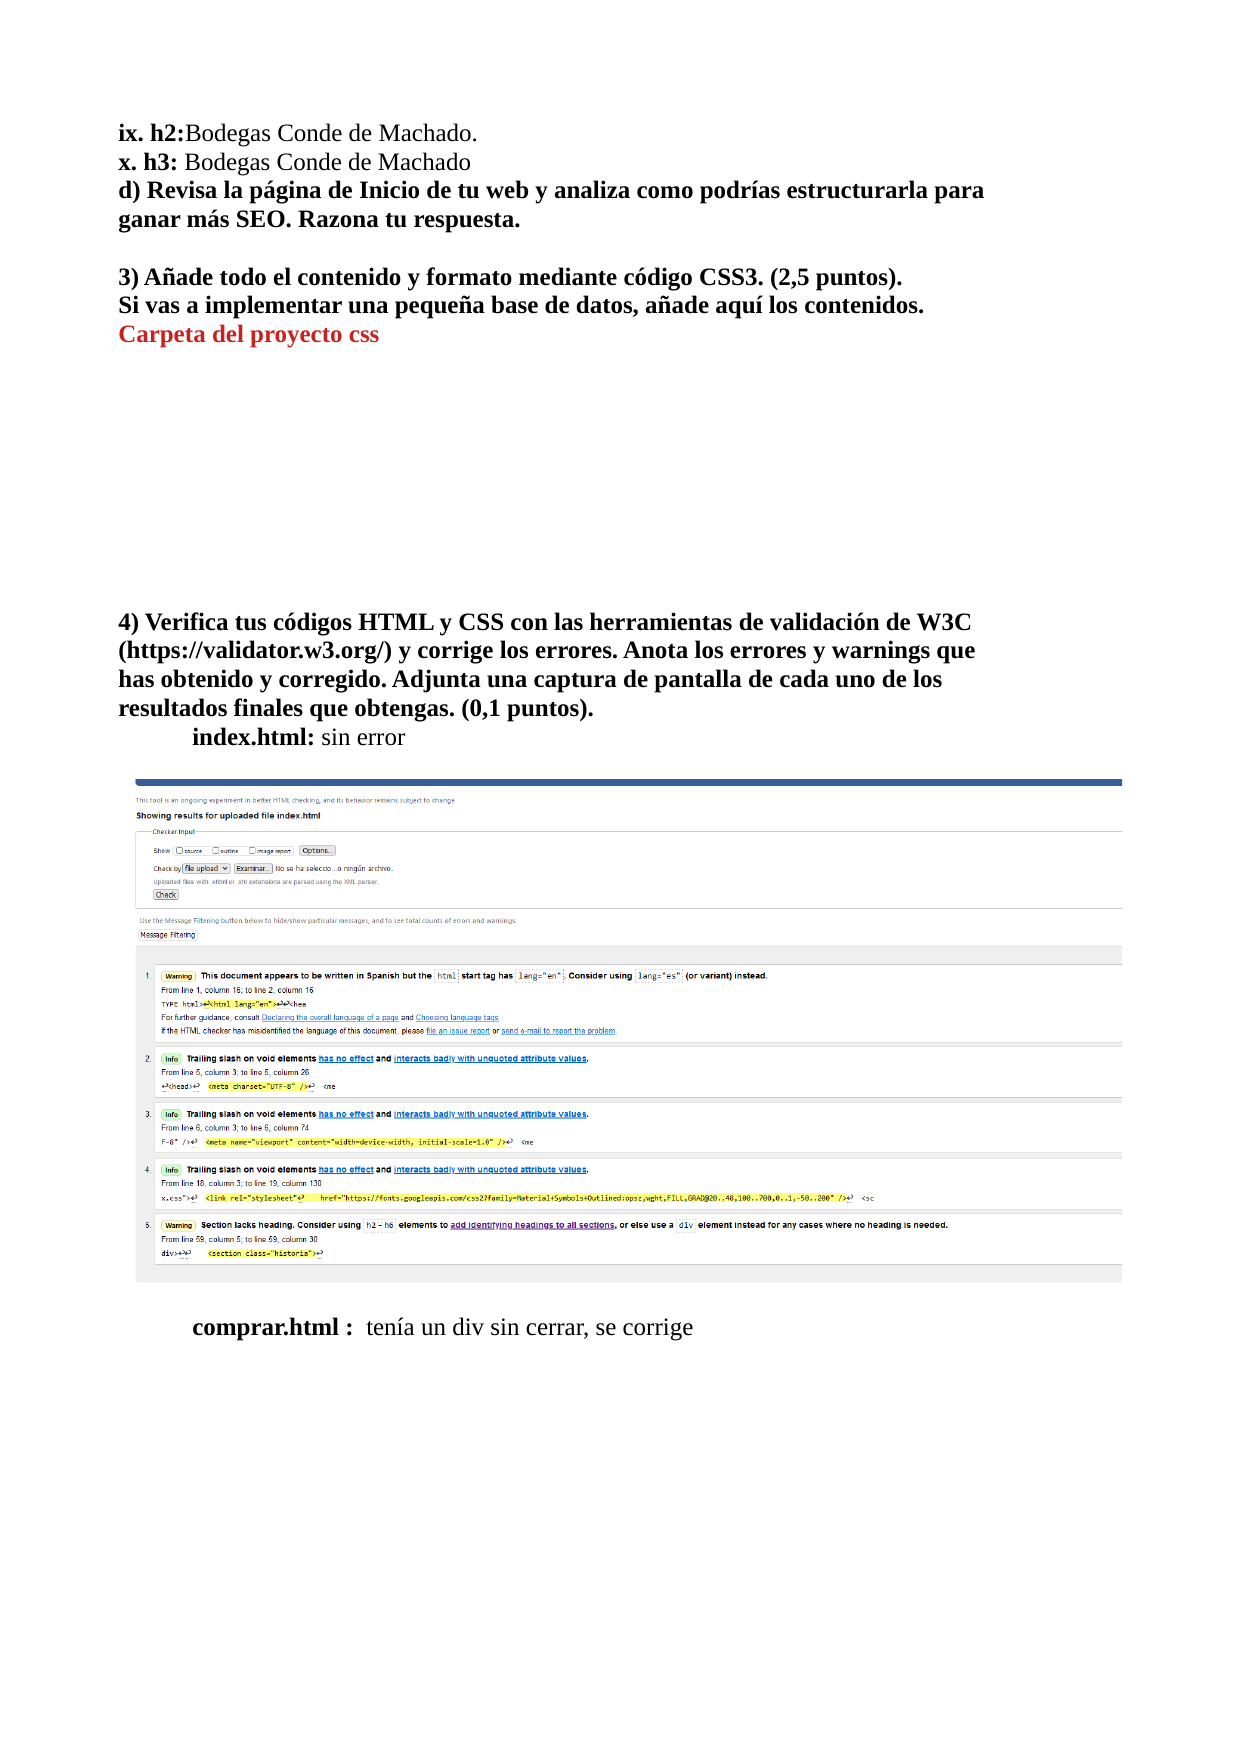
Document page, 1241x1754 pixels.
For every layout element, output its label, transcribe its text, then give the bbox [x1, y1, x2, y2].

text comprar.html : tenía un div sin cerrar, se corrige [118, 1312, 1122, 1340]
text (https://validator.w3.org/) y corrige los errores. Anota los errores y warnings que [118, 636, 1122, 664]
text Carpeta del proyecto css [118, 319, 1122, 348]
text Si vas a implementar una pequeña base de datos, añade aquí los contenidos. [118, 291, 1122, 319]
text ix. h2:Bodegas Conde de Machado. [118, 118, 1122, 147]
text resultados finales que obtengas. (0,1 puntos). [118, 693, 1122, 722]
text 4) Verifica tus códigos HTML y CSS con las herramientas de validación de W3C [118, 607, 1122, 636]
text ganar más SEO. Razona tu respuesta. [118, 204, 1122, 233]
text d) Revisa la página de Inicio de tu web y analiza como podrías estructurarla para [118, 176, 1122, 204]
text index.html: sin error [118, 722, 1122, 751]
text has obtenido y corregido. Adjunta una captura de pantalla de cada uno de los [118, 664, 1122, 693]
text x. h3: Bodegas Conde de Machado [118, 147, 1122, 176]
text 3) Añade todo el contenido y formato mediante código CSS3. (2,5 puntos). [118, 262, 1122, 291]
picture [118, 779, 1123, 1283]
